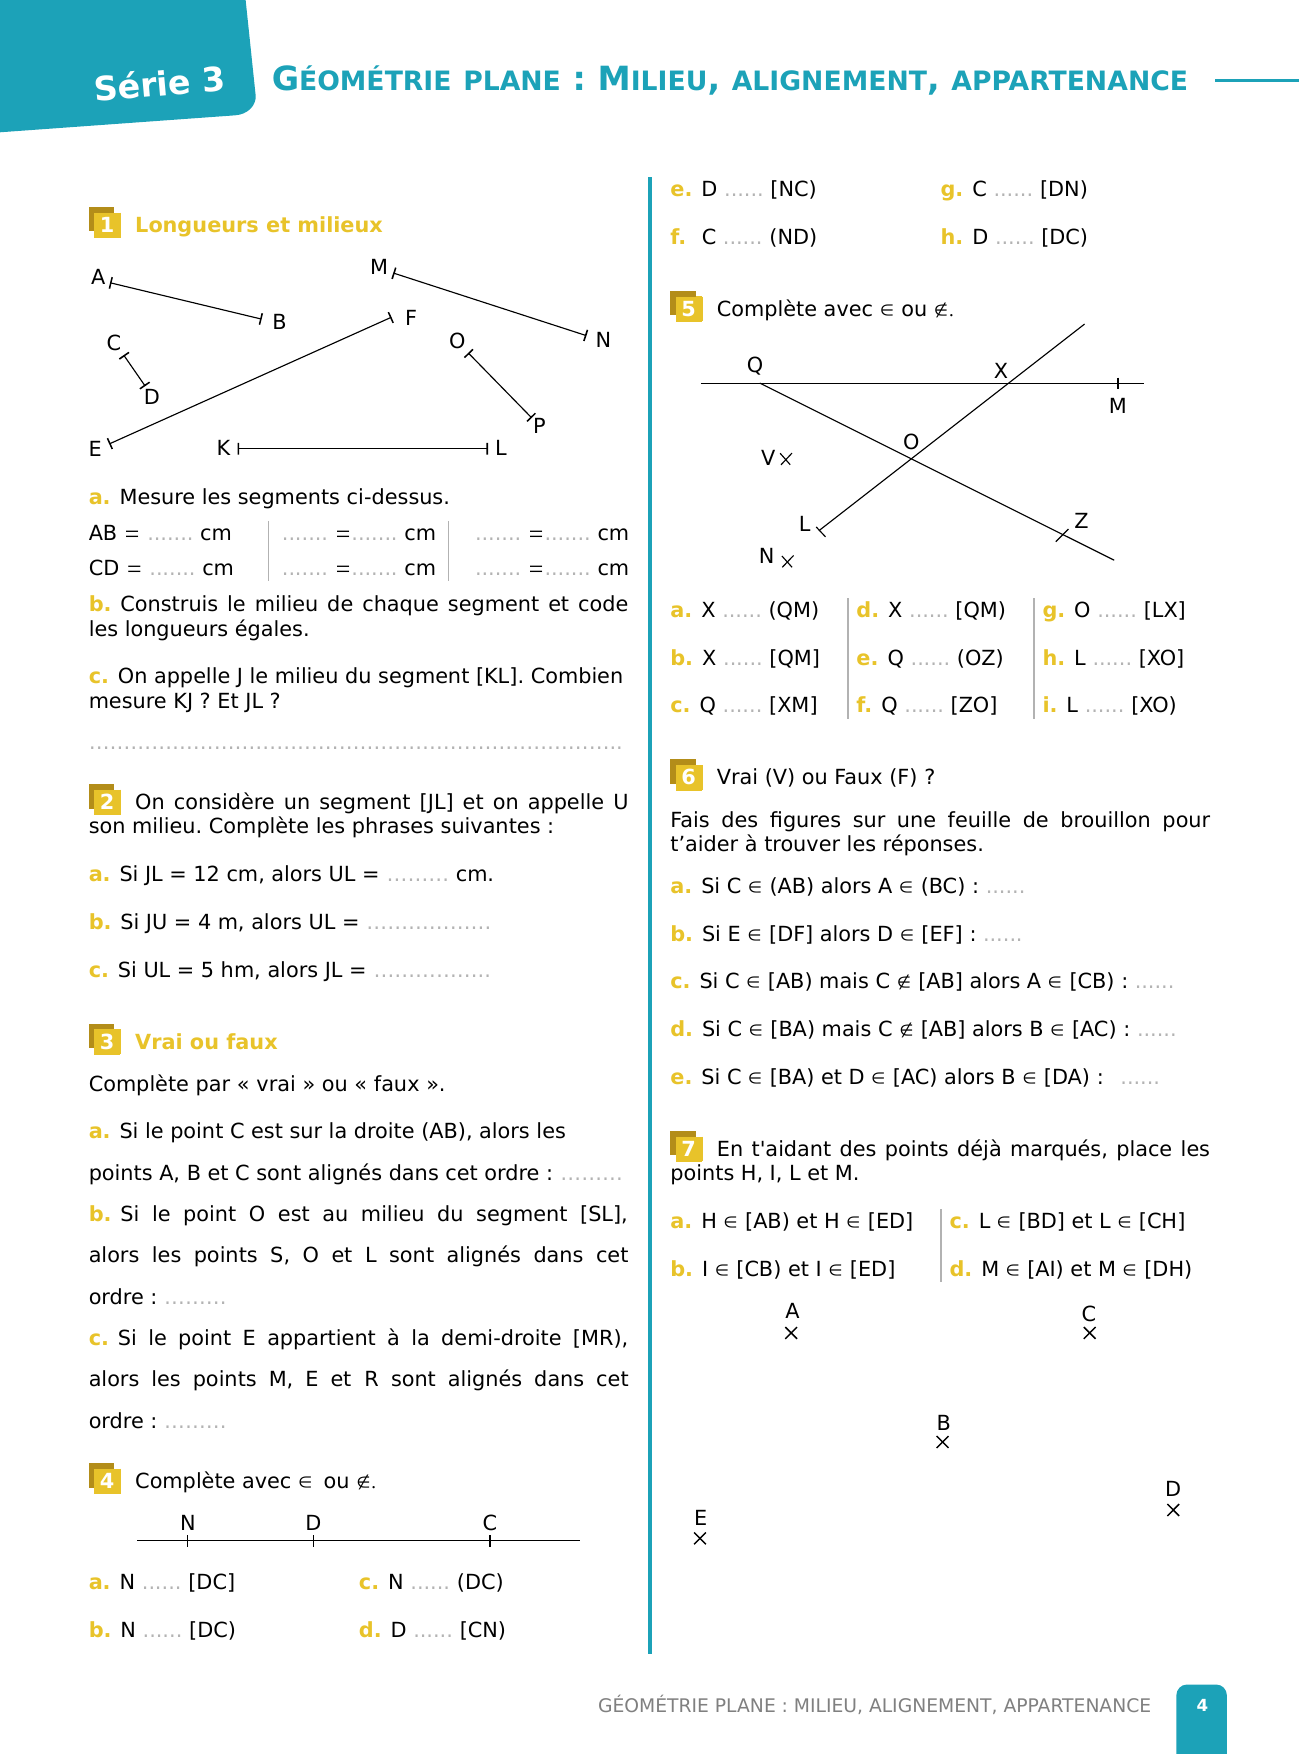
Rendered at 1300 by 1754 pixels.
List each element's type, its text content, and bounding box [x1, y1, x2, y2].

subtitle Complète avec  ou ∉. [696, 291, 1211, 321]
list Si le point E appartient à la demi-droite [MR), alors les points M, E et R sont alignés dans cet ordre : ……… [88, 1309, 629, 1433]
list L  [BD] et L  [CH] [949, 1209, 1211, 1233]
table_header ....... =....... cm ....... =....... cm [449, 521, 629, 581]
list Si le point C est sur la droite (AB), alors les points A, B et C sont alignés dans cet ordre : ……… [88, 1102, 629, 1185]
list D ...... [NC) [670, 177, 940, 201]
subtitle Vrai ou faux [88, 1023, 629, 1054]
list Mesure les segments ci‑dessus. [88, 485, 629, 509]
list Si C  (AB) alors A  (BC) : ...... [670, 874, 1211, 898]
list Construis le milieu de chaque segment et code les longueurs égales. [88, 592, 629, 641]
list X ...... [QM] [670, 646, 838, 670]
list Si le point O est au milieu du segment [SL], alors les points S, O et L sont alignés dans cet ordre : ……… [88, 1185, 629, 1309]
list O ...... [LX] [1042, 598, 1211, 622]
text ………………………………………………………………….. [88, 713, 629, 754]
list X ...... (QM) [670, 598, 838, 622]
list Q ...... (OZ) [856, 646, 1024, 670]
text Complète par « vrai » ou « faux ». [88, 1072, 629, 1096]
list Si C  [BA) et D  [AC) alors B  [DA) : ...... [670, 1065, 1211, 1089]
list Si JU = 4 m, alors UL = ……………… [88, 910, 629, 934]
list Si UL = 5 hm, alors JL = …………….. [88, 958, 629, 982]
table_header AB = ....... cm CD = ....... cm [89, 521, 268, 581]
list N ...... [DC] [88, 1570, 359, 1594]
list Q ...... [ZO] [856, 693, 1024, 718]
list H  [AB) et H  [ED] [670, 1209, 932, 1233]
text Fais des figures sur une feuille de brouillon pour t’aider à trouver les réponses. [670, 808, 1211, 856]
table_header ....... =....... cm ....... =....... cm [269, 521, 448, 581]
list D ...... [CN) [359, 1618, 629, 1642]
subtitle On considère un segment [JL] et on appelle U son milieu. Complète les phrases suivantes : [88, 784, 629, 839]
list Si E  [DF] alors D  [EF] : ...... [670, 922, 1211, 946]
subtitle Complète avec  ou ∉. [114, 1463, 629, 1493]
list C ...... (ND) [670, 225, 940, 249]
list Si C  [AB) mais C ∉ [AB] alors A  [CB) : ...... [670, 969, 1211, 994]
subtitle En t'aidant des points déjà marqués, place les points H, I, L et M. [670, 1131, 1211, 1186]
list Si JL = 12 cm, alors UL = ……… cm. [88, 862, 629, 887]
list X ...... [QM) [856, 598, 1024, 622]
subtitle Longueurs et milieux [114, 207, 629, 237]
list Si C  [BA) mais C ∉ [AB] alors B  [AC) : ...... [670, 1017, 1211, 1042]
list D ...... [DC) [940, 225, 1211, 249]
list I  [CB) et I  [ED] [670, 1257, 932, 1281]
list L ...... [XO) [1042, 693, 1211, 718]
list L ...... [XO] [1042, 646, 1211, 670]
list On appelle J le milieu du segment [KL]. Combien mesure KJ ? Et JL ? [88, 664, 629, 713]
list M  [AI) et M  [DH) [949, 1257, 1211, 1281]
list Q ...... [XM] [670, 693, 838, 718]
list N ...... [DC) [88, 1618, 359, 1642]
list C ...... [DN) [940, 177, 1211, 201]
subtitle Vrai (V) ou Faux (F) ? [696, 759, 1211, 790]
list N ...... (DC) [359, 1570, 629, 1594]
